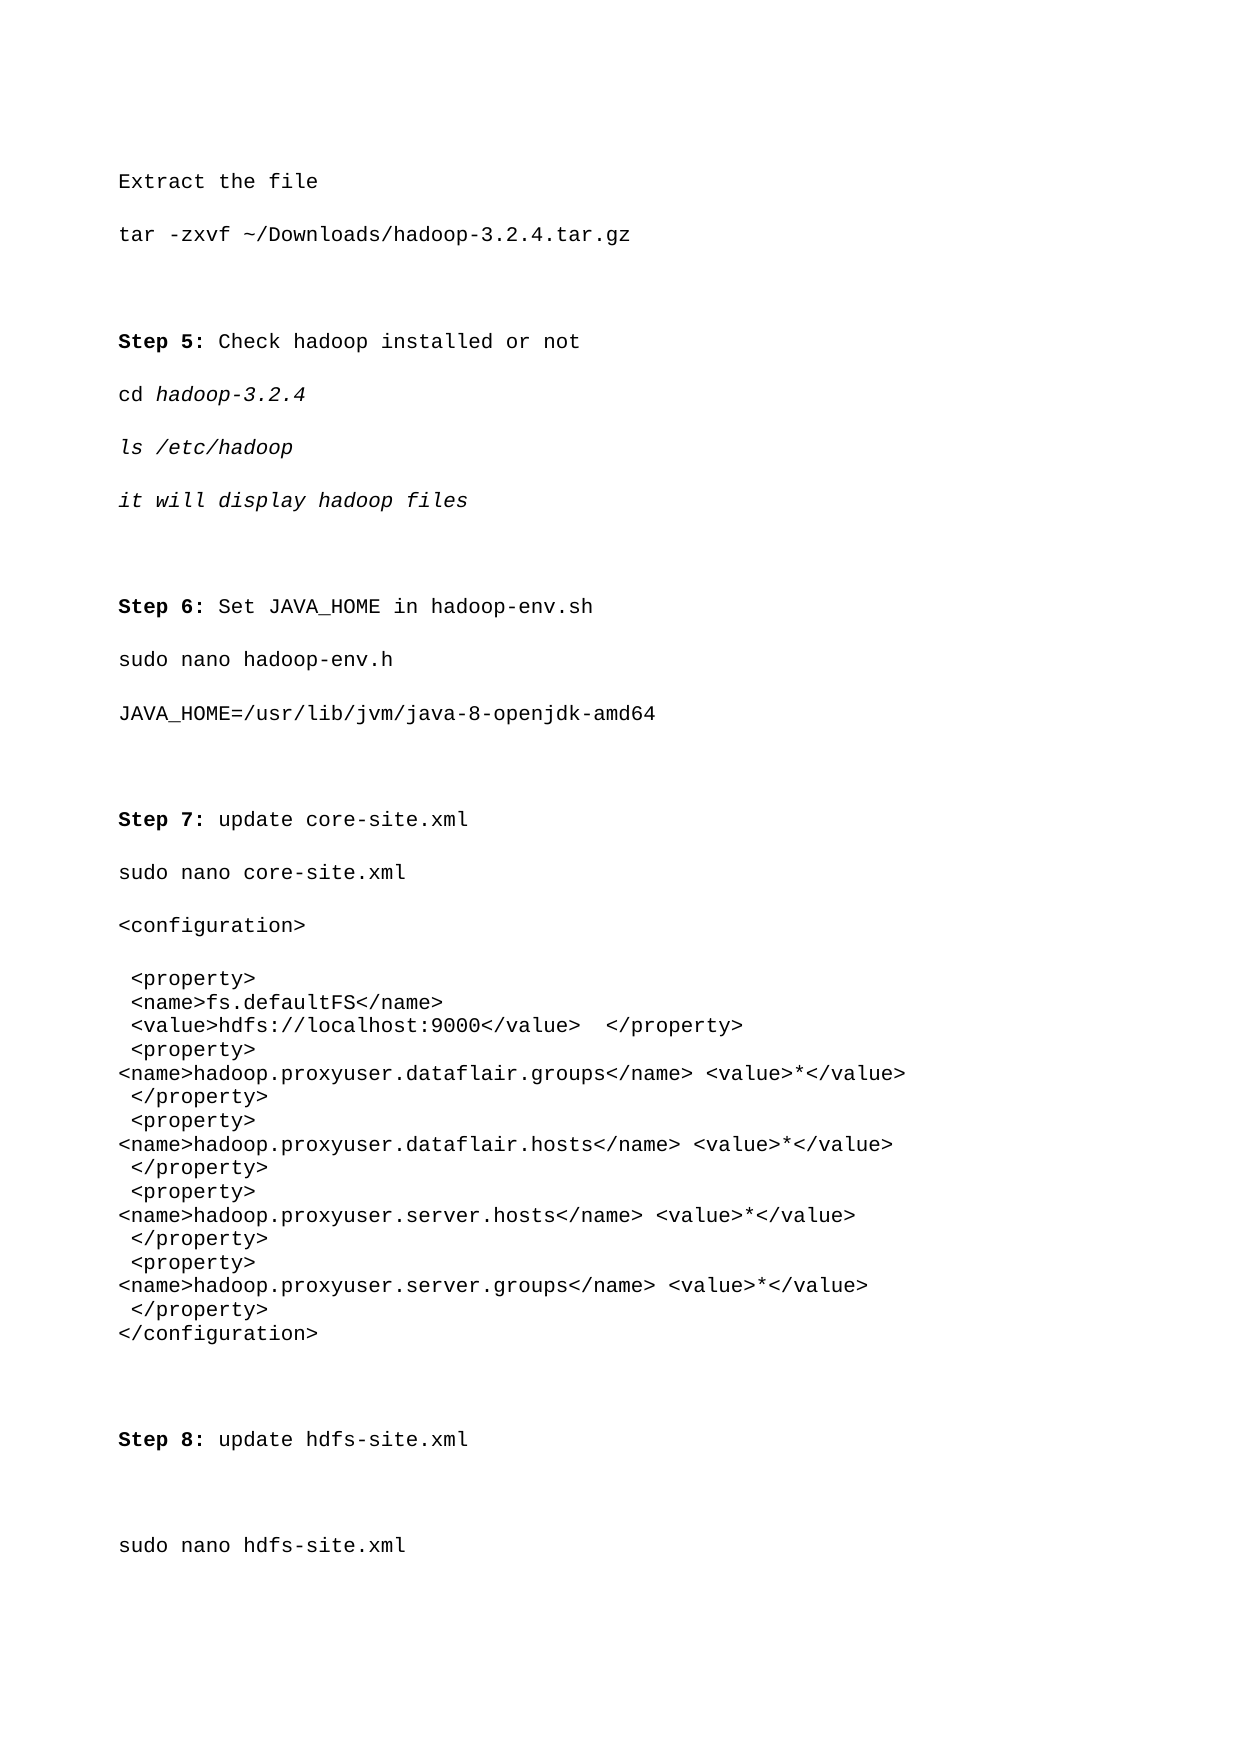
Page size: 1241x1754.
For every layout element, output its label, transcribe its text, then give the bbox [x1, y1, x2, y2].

text ls /etc/hadoop [118, 437, 1122, 461]
text <configuration> [118, 915, 1122, 939]
text </configuration> [118, 1323, 1122, 1346]
text </property> [118, 1086, 1122, 1110]
text <property> [118, 968, 1122, 992]
text Step 8: update hdfs-site.xml [118, 1429, 1122, 1453]
text sudo nano core-site.xml [118, 862, 1122, 886]
text <property> [118, 1110, 1122, 1134]
text <name>hadoop.proxyuser.dataflair.hosts</name> <value>*</value> [118, 1134, 1122, 1157]
text cd hadoop-3.2.4 [118, 384, 1122, 407]
text Step 6: Set JAVA_HOME in hadoop-env.sh [118, 596, 1122, 620]
text <property> [118, 1181, 1122, 1204]
text </property> [118, 1157, 1122, 1181]
text sudo nano hdfs-site.xml [118, 1535, 1122, 1559]
text </property> [118, 1228, 1122, 1252]
text <name>fs.defaultFS</name> [118, 992, 1122, 1015]
text Step 5: Check hadoop installed or not [118, 331, 1122, 354]
text </property> [118, 1299, 1122, 1323]
text <value>hdfs://localhost:9000</value> </property> [118, 1015, 1122, 1039]
text <name>hadoop.proxyuser.server.groups</name> <value>*</value> [118, 1276, 1122, 1299]
text <property> [118, 1252, 1122, 1276]
text Step 7: update core-site.xml [118, 809, 1122, 832]
text it will display hadoop files [118, 490, 1122, 514]
text <name>hadoop.proxyuser.server.hosts</name> <value>*</value> [118, 1204, 1122, 1228]
text sudo nano hadoop-env.h [118, 649, 1122, 673]
text tar -zxvf ~/Downloads/hadoop-3.2.4.tar.gz [118, 224, 1122, 248]
text <property> [118, 1039, 1122, 1063]
text JAVA_HOME=/usr/lib/jvm/java-8-openjdk-amd64 [118, 702, 1122, 726]
text <name>hadoop.proxyuser.dataflair.groups</name> <value>*</value> [118, 1063, 1122, 1086]
text Extract the file [118, 171, 1122, 195]
